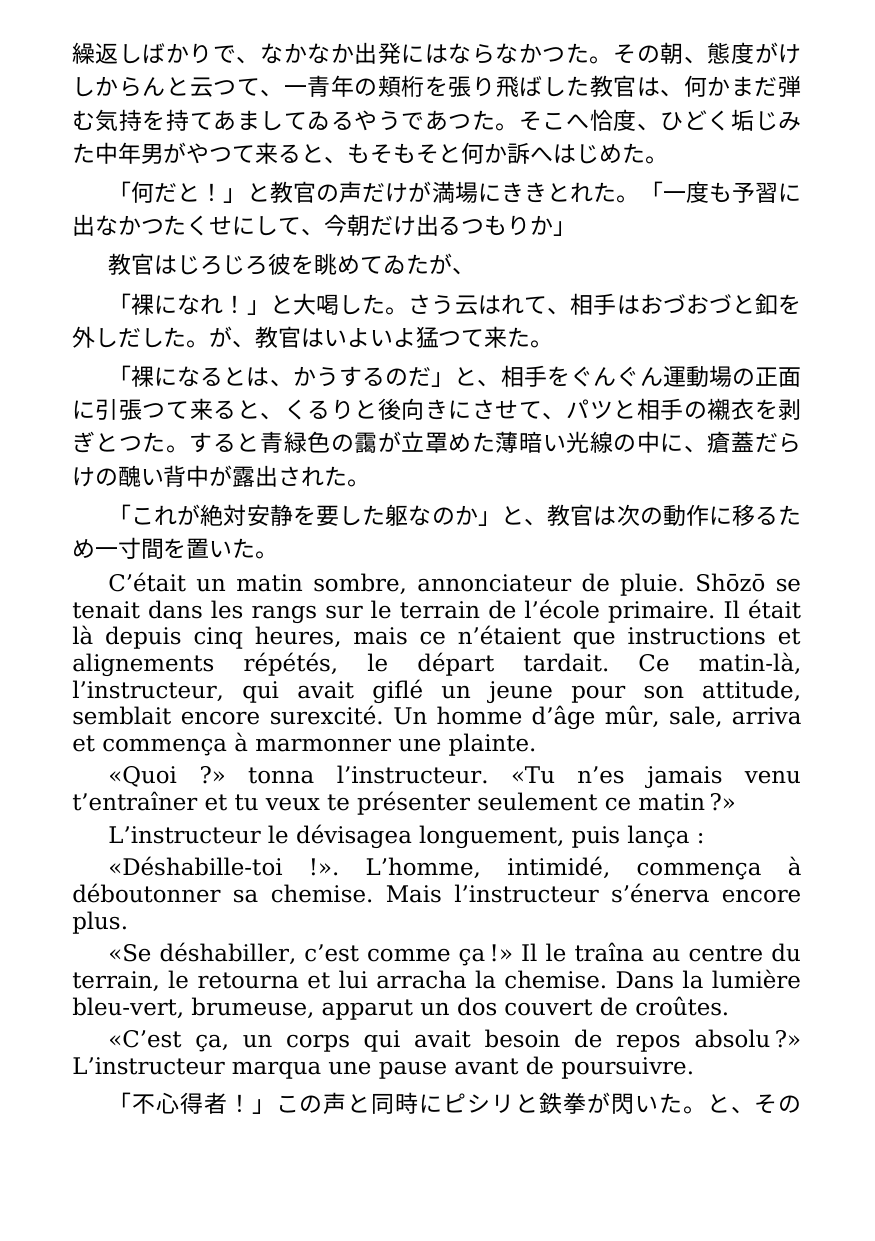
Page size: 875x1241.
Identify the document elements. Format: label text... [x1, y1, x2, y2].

text C’était un matin sombre, annonciateur de pluie. Shōzō se tenait dans les rangs sur le terrain de l’école primaire. Il était là depuis cinq heures, mais ce n’étaient que instructions et alignements répétés, le départ tardait. Ce matin-là, l’instructeur, qui avait giflé un jeune pour son attitude, semblait encore surexcité. Un homme d’âge mûr, sale, arriva et commença à marmonner une plainte. [72, 570, 802, 757]
text «Déshabille-toi !». L’homme, intimidé, commença à déboutonner sa chemise. Mais l’instructeur s’énerva encore plus. [72, 854, 802, 934]
text «C’est ça, un corps qui avait besoin de repos absolu ?» L’instructeur marqua une pause avant de poursuivre. [72, 1026, 802, 1080]
text 「不心得者！」この声と同時にピシリと鉄拳が閃いた。と、その [72, 1086, 802, 1119]
text 「裸になるとは、かうするのだ」と、相手をぐんぐん運動場の正面に引張つて来ると、くるりと後向きにさせて、パツと相手の襯衣を剥ぎとつた。すると青緑色の靄が立罩めた薄暗い光線の中に、瘡蓋だらけの醜い背中が露出された。 [72, 359, 802, 492]
text 「裸になれ！」と大喝した。さう云はれて、相手はおづおづと釦を外しだした。が、教官はいよいよ猛つて来た。 [72, 286, 802, 353]
text 「何だと！」と教官の声だけが満場にききとれた。「一度も予習に出なかつたくせにして、今朝だけ出るつもりか」 [72, 175, 802, 241]
text 「これが絶対安静を要した躯なのか」と、教官は次の動作に移るため一寸間を置いた。 [72, 498, 802, 564]
text «Quoi ?» tonna l’instructeur. «Tu n’es jamais venu t’entraîner et tu veux te présenter seulement ce matin ?» [72, 763, 802, 816]
text 教官はじろじろ彼を眺めてゐたが、 [72, 247, 802, 281]
text 繰返しばかりで、なかなか出発にはならなかつた。その朝、態度がけしからんと云つて、一青年の頬桁を張り飛ばした教官は、何かまだ弾む気持を持てあましてゐるやうであつた。そこへ恰度、ひどく垢じみた中年男がやつて来ると、もそもそと何か訴へはじめた。 [72, 36, 802, 169]
text L’instructeur le dévisagea longuement, puis lança : [72, 822, 802, 849]
text «Se déshabiller, c’est comme ça !» Il le traîna au centre du terrain, le retourna et lui arracha la chemise. Dans la lumière bleu-vert, brumeuse, apparut un dos couvert de croûtes. [72, 941, 802, 1021]
